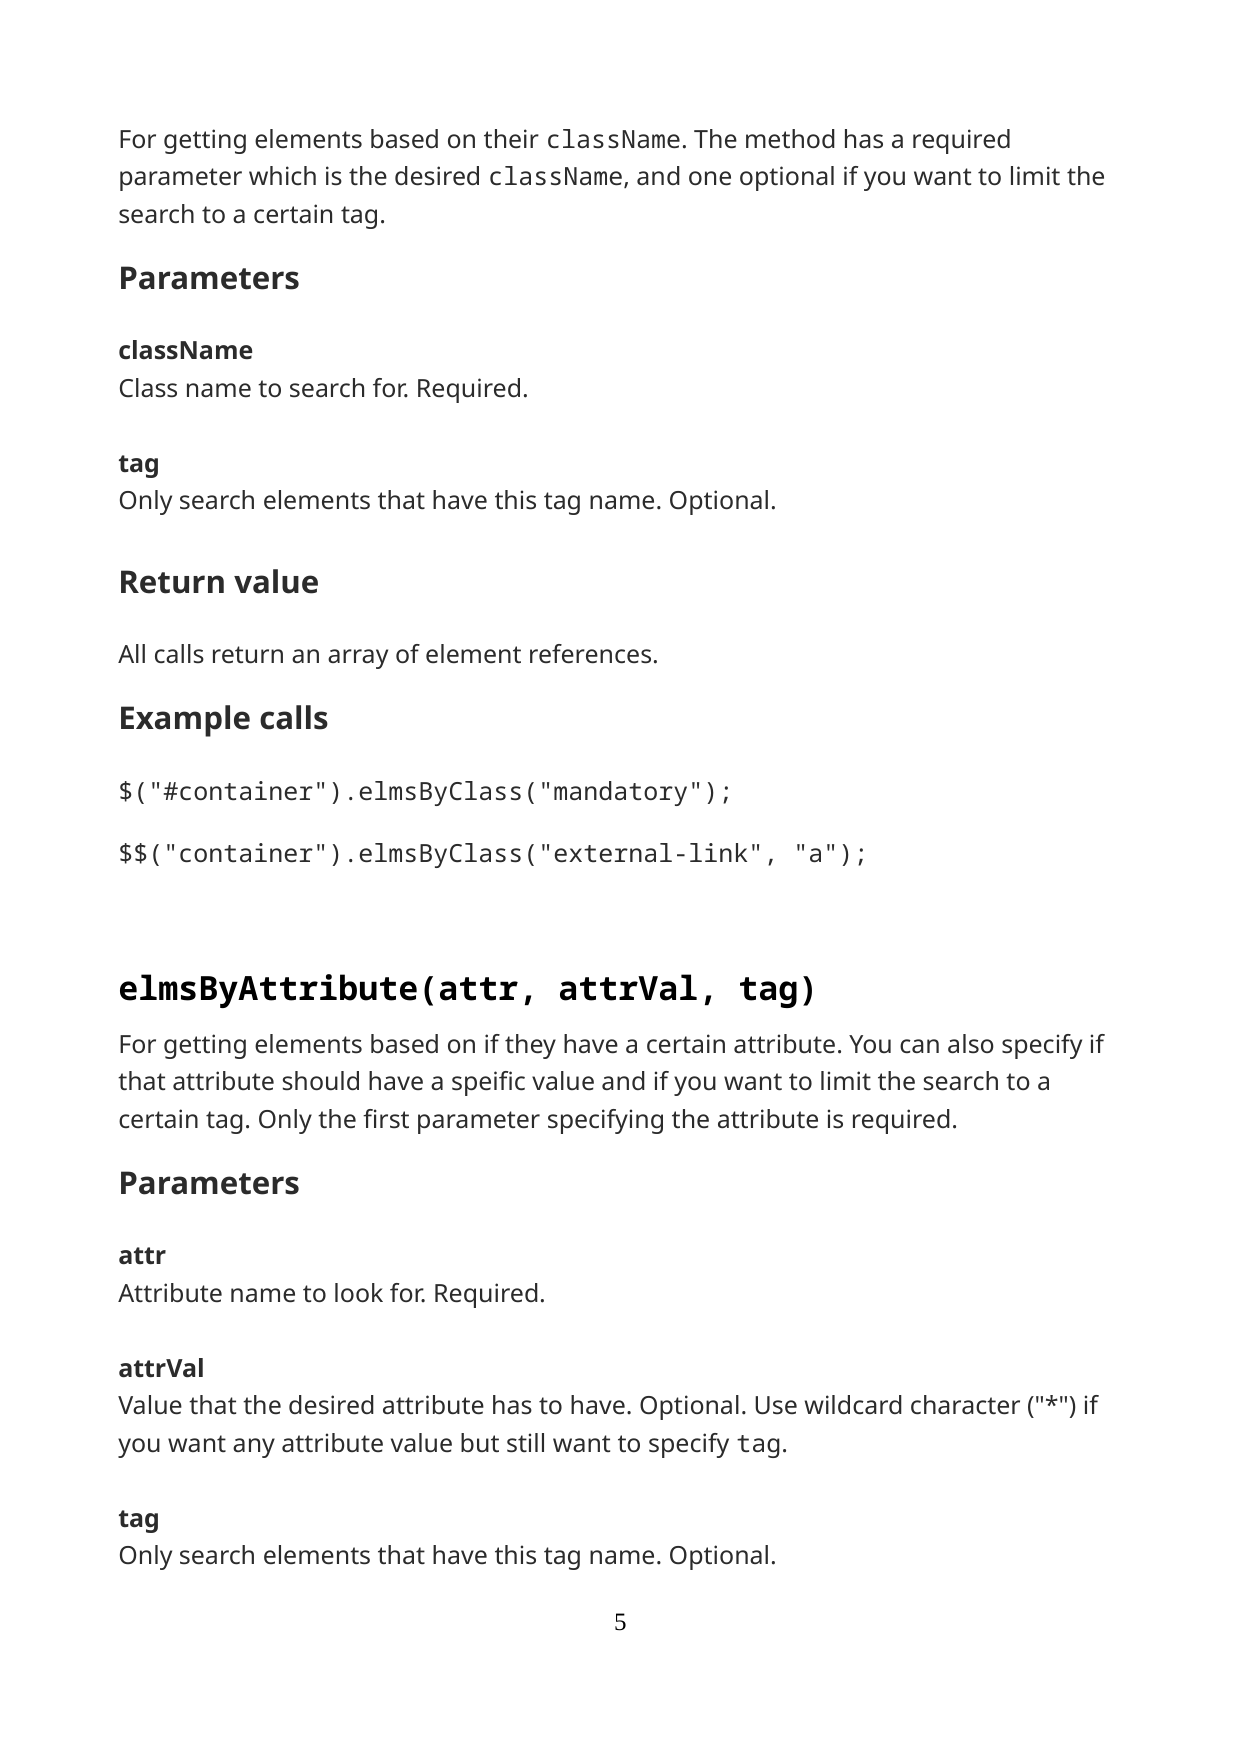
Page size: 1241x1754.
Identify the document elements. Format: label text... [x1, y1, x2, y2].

subtitle elmsByAttribute(attr, attrVal, tag) [118, 920, 1122, 1011]
text For getting elements based on their className. The method has a required parameter which is the desired className, and one optional if you want to limit the search to a certain tag. [118, 118, 1122, 231]
text $$("container").elmsByClass("external-link", "a"); [118, 832, 1122, 870]
text Class name to search for. Required. [118, 367, 1122, 404]
text Only search elements that have this tag name. Optional. [118, 1534, 1122, 1572]
text For getting elements based on if they have a certain attribute. You can also specify if that attribute should have a speific value and if you want to limit the search to a certain tag. Only the first parameter specifying the attribute is required. [118, 1023, 1122, 1136]
text Parameters [118, 256, 1122, 298]
text Example calls [118, 696, 1122, 738]
text Only search elements that have this tag name. Optional. [118, 479, 1122, 517]
text Return value [118, 517, 1122, 602]
text attr [118, 1234, 1122, 1272]
text tag [118, 404, 1122, 479]
text $("#container").elmsByClass("mandatory"); [118, 770, 1122, 807]
text Parameters [118, 1161, 1122, 1203]
text Value that the desired attribute has to have. Optional. Use wildcard character ("*") if you want any attribute value but still want to specify tag. [118, 1384, 1122, 1459]
text All calls return an array of element references. [118, 633, 1122, 671]
text attrVal [118, 1309, 1122, 1384]
text Attribute name to look for. Required. [118, 1272, 1122, 1309]
text className [118, 329, 1122, 367]
text tag [118, 1459, 1122, 1534]
